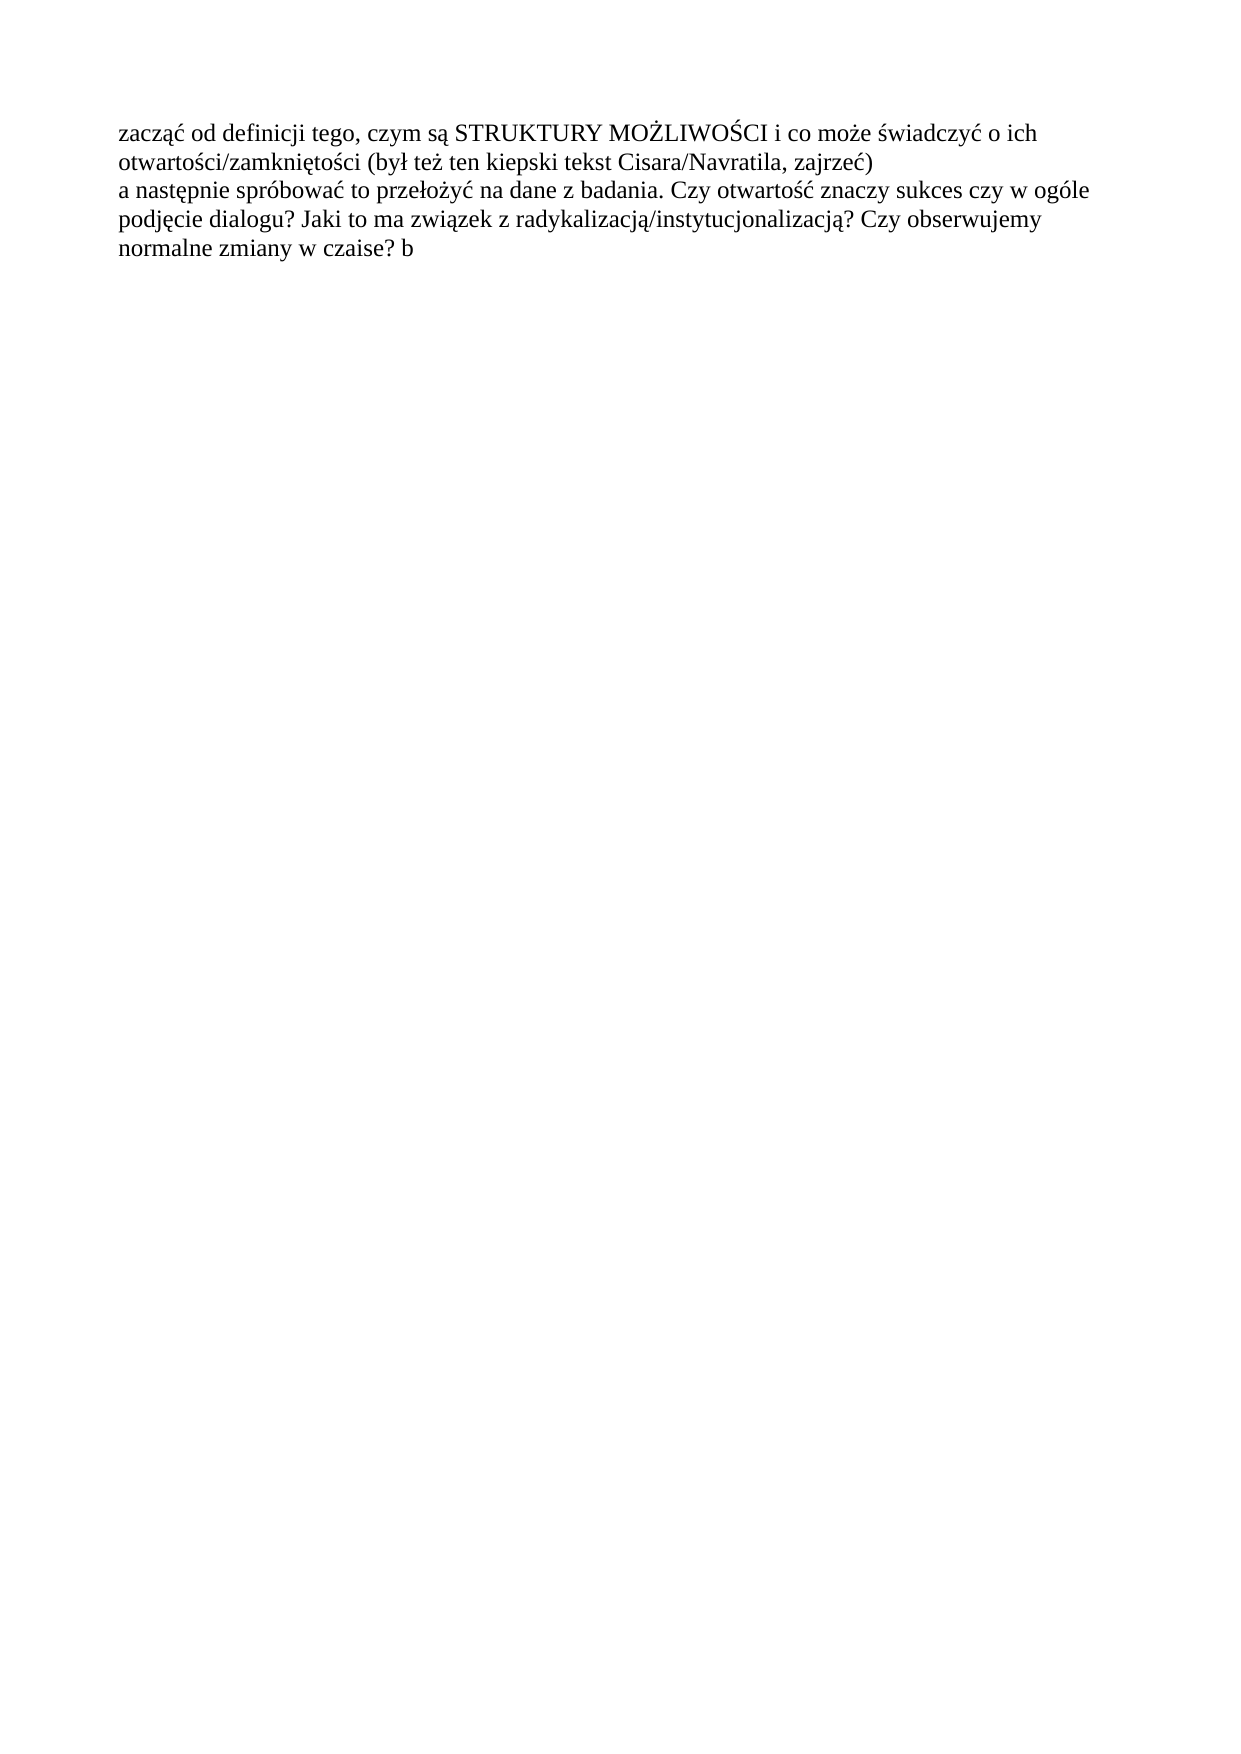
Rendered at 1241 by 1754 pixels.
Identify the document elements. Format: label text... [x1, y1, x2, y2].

text zacząć od definicji tego, czym są STRUKTURY MOŻLIWOŚCI i co może świadczyć o ich otwartości/zamkniętości (był też ten kiepski tekst Cisara/Navratila, zajrzeć) [118, 118, 1122, 176]
text a następnie spróbować to przełożyć na dane z badania. Czy otwartość znaczy sukces czy w ogóle podjęcie dialogu? Jaki to ma związek z radykalizacją/instytucjonalizacją? Czy obserwujemy normalne zmiany w czaise? b [118, 176, 1122, 262]
